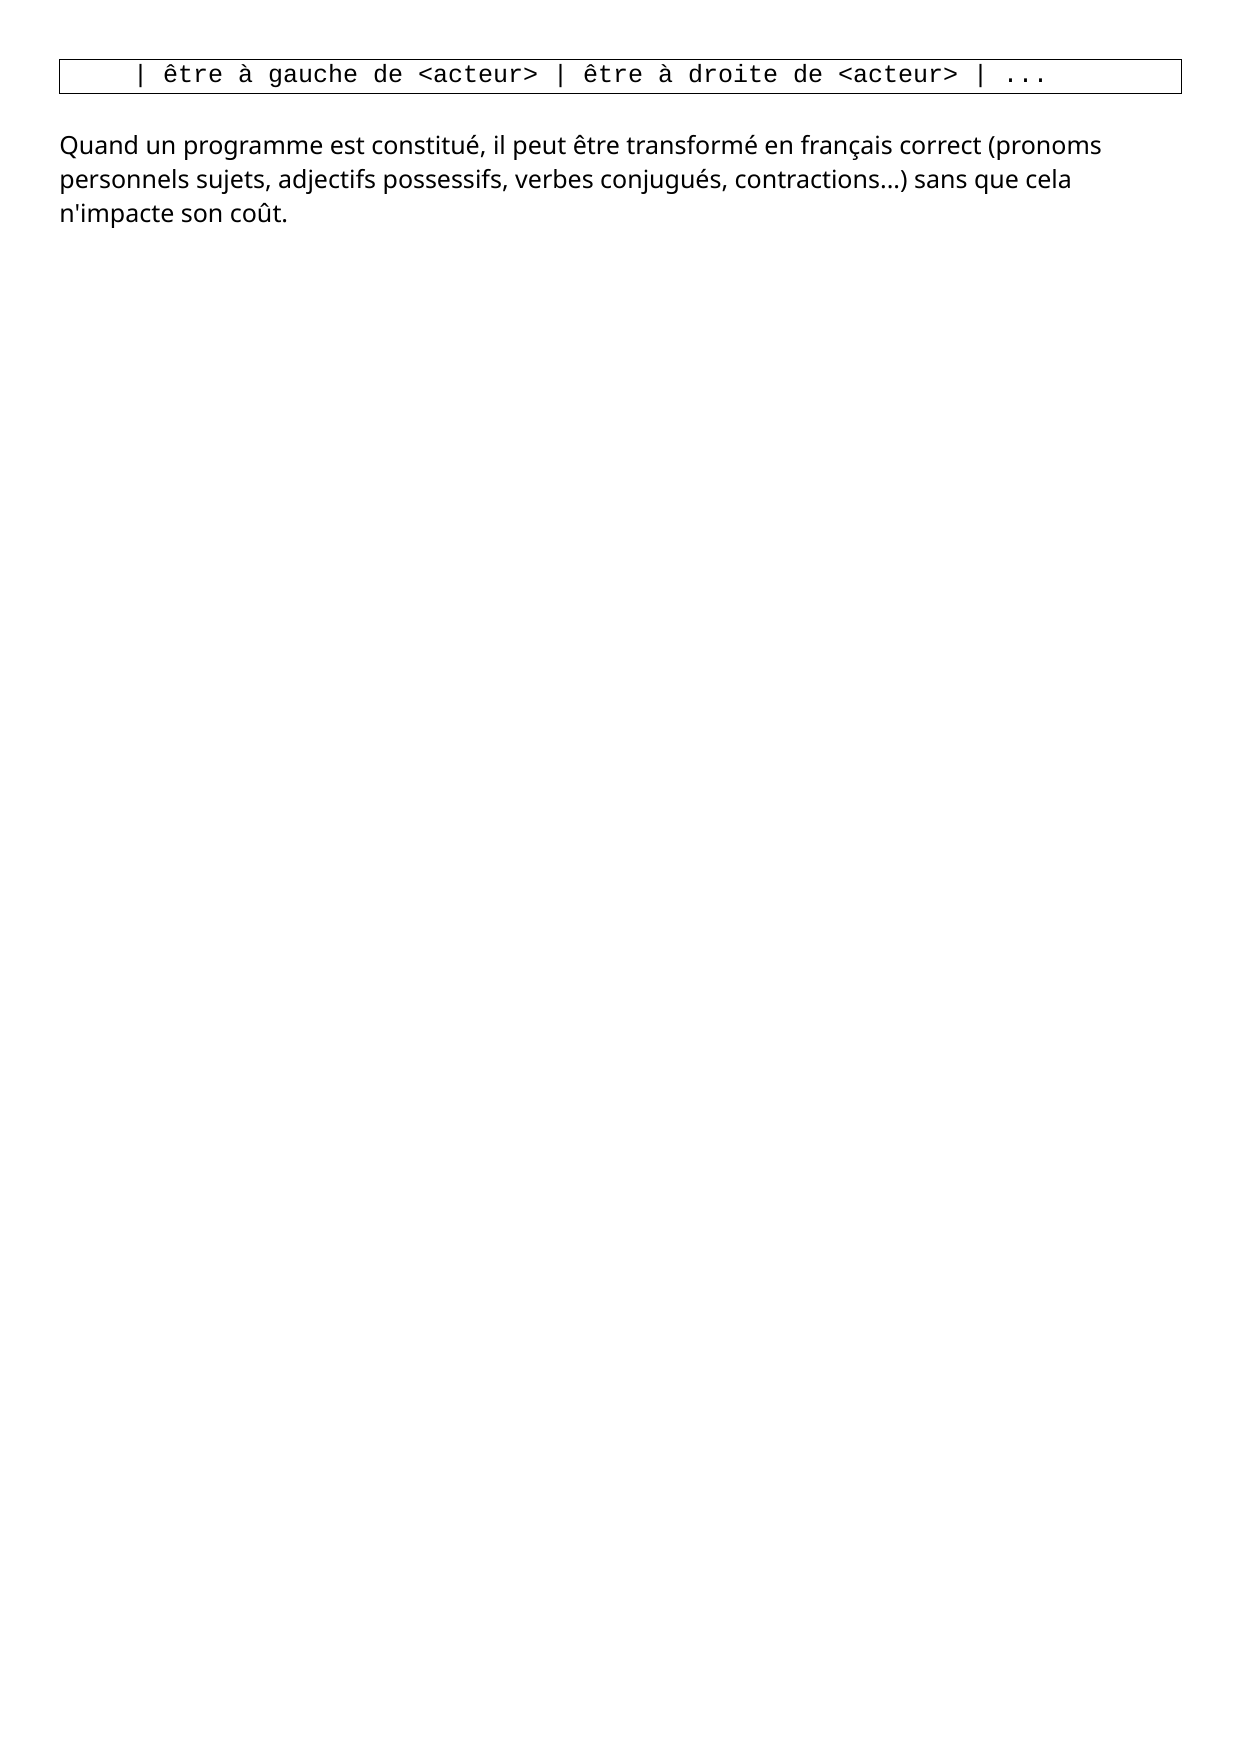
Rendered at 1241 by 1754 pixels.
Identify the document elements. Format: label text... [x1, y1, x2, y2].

text Quand un programme est constitué, il peut être transformé en français correct (pronoms personnels sujets, adjectifs possessifs, verbes conjugués, contractions...) sans que cela n'impacte son coût. [59, 127, 1181, 230]
text | être à gauche de <acteur> | être à droite de <acteur> | ... [60, 60, 1181, 93]
